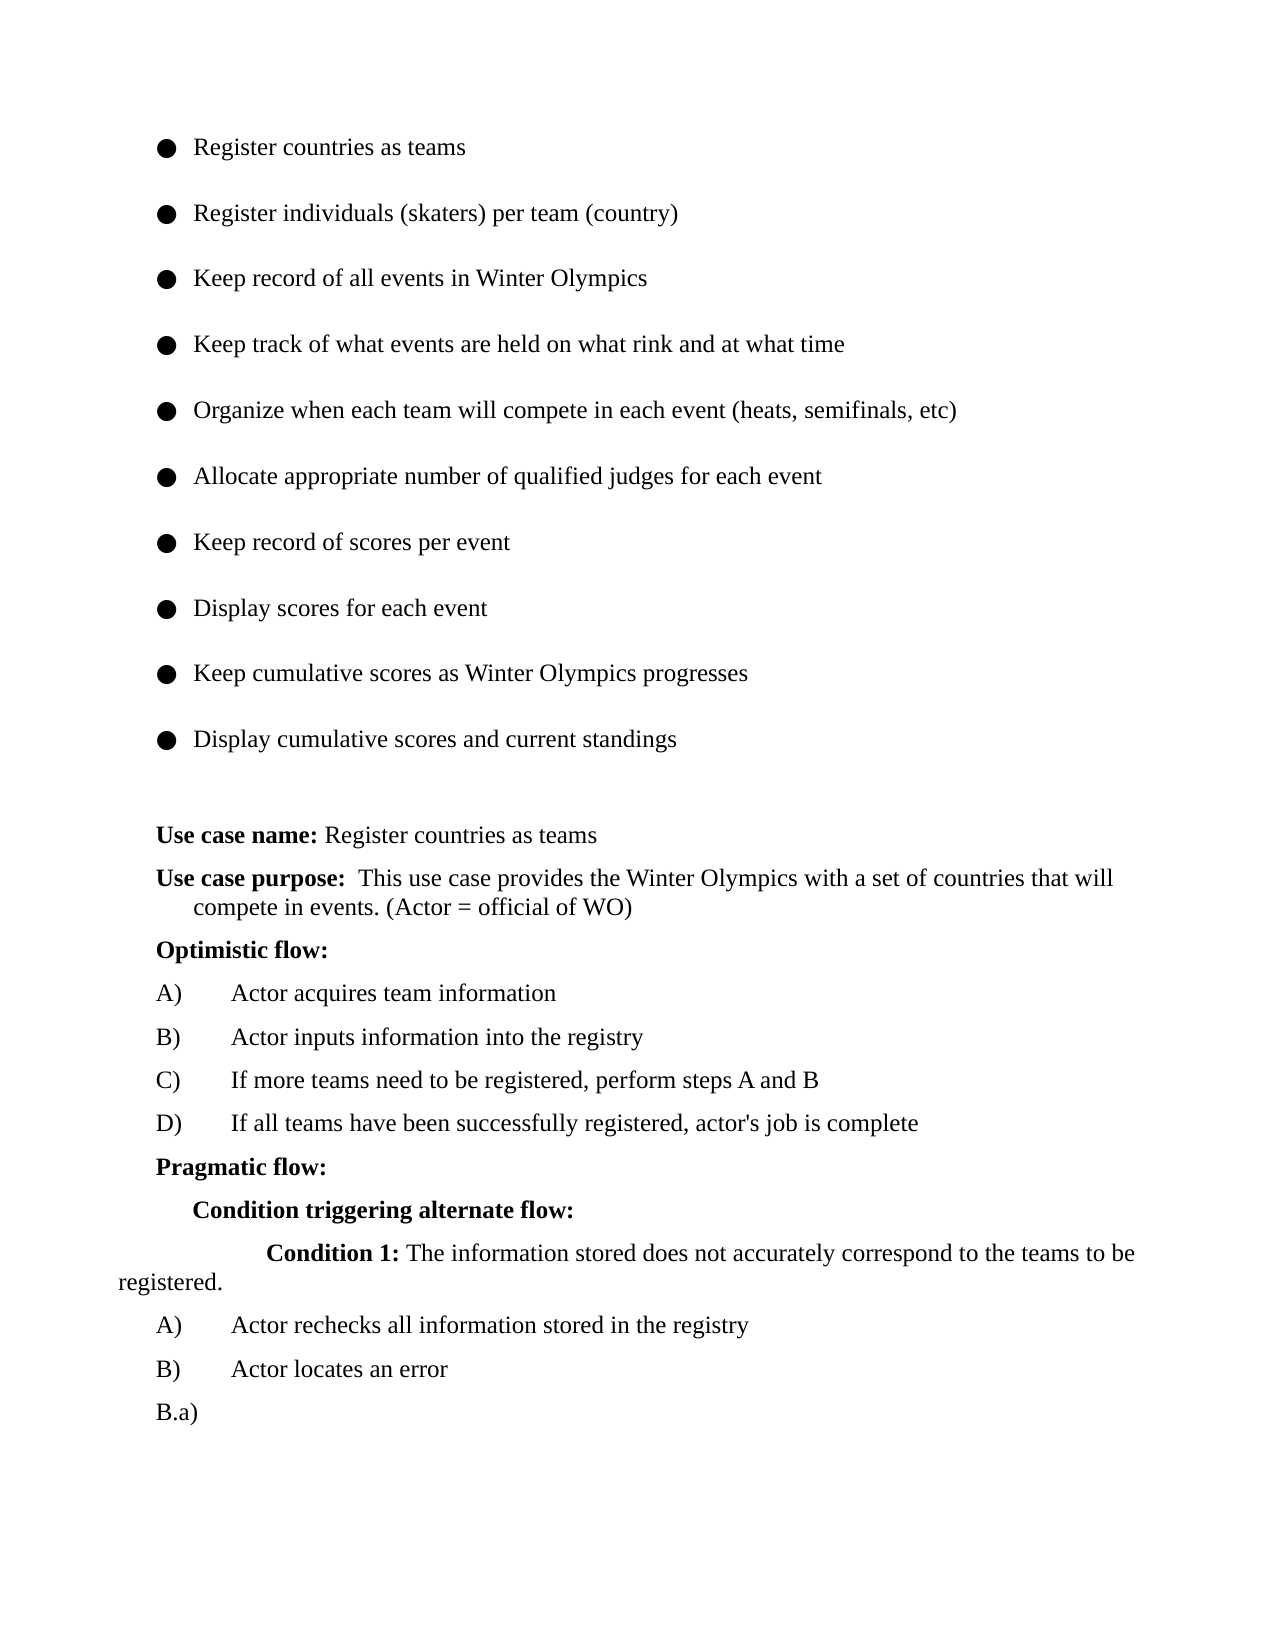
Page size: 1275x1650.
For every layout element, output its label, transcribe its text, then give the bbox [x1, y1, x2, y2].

text Condition triggering alternate flow: [118, 1195, 1157, 1224]
list Actor acquires team information [156, 978, 1157, 1007]
list Keep record of all events in Winter Olympics [156, 250, 1157, 301]
list Pragmatic flow: [156, 1152, 1157, 1181]
text Optimistic flow: [156, 935, 1157, 964]
list Register countries as teams [156, 118, 1157, 169]
list If more teams need to be registered, perform steps A and B [156, 1065, 1157, 1094]
list Keep record of scores per event [156, 513, 1157, 564]
list Actor rechecks all information stored in the registry [156, 1311, 1157, 1339]
list Keep cumulative scores as Winter Olympics progresses [156, 645, 1157, 696]
list Display cumulative scores and current standings [156, 711, 1157, 762]
list Organize when each team will compete in each event (heats, semifinals, etc) [156, 381, 1157, 433]
list Actor locates an error [156, 1354, 1157, 1383]
list If all teams have been successfully registered, actor's job is complete [156, 1108, 1157, 1137]
text Use case purpose: This use case provides the Winter Olympics with a set of countries that will compete in events. (Actor = official of WO) [156, 863, 1157, 921]
list Actor inputs information into the registry [156, 1022, 1157, 1051]
text Condition 1: The information stored does not accurately correspond to the teams to be registered. [118, 1238, 1157, 1296]
list Keep track of what events are held on what rink and at what time [156, 316, 1157, 367]
list Display scores for each event [156, 579, 1157, 630]
list Allocate appropriate number of qualified judges for each event [156, 447, 1157, 498]
list Register individuals (skaters) per team (country) [156, 184, 1157, 235]
text Use case name: Register countries as teams [156, 820, 1157, 848]
